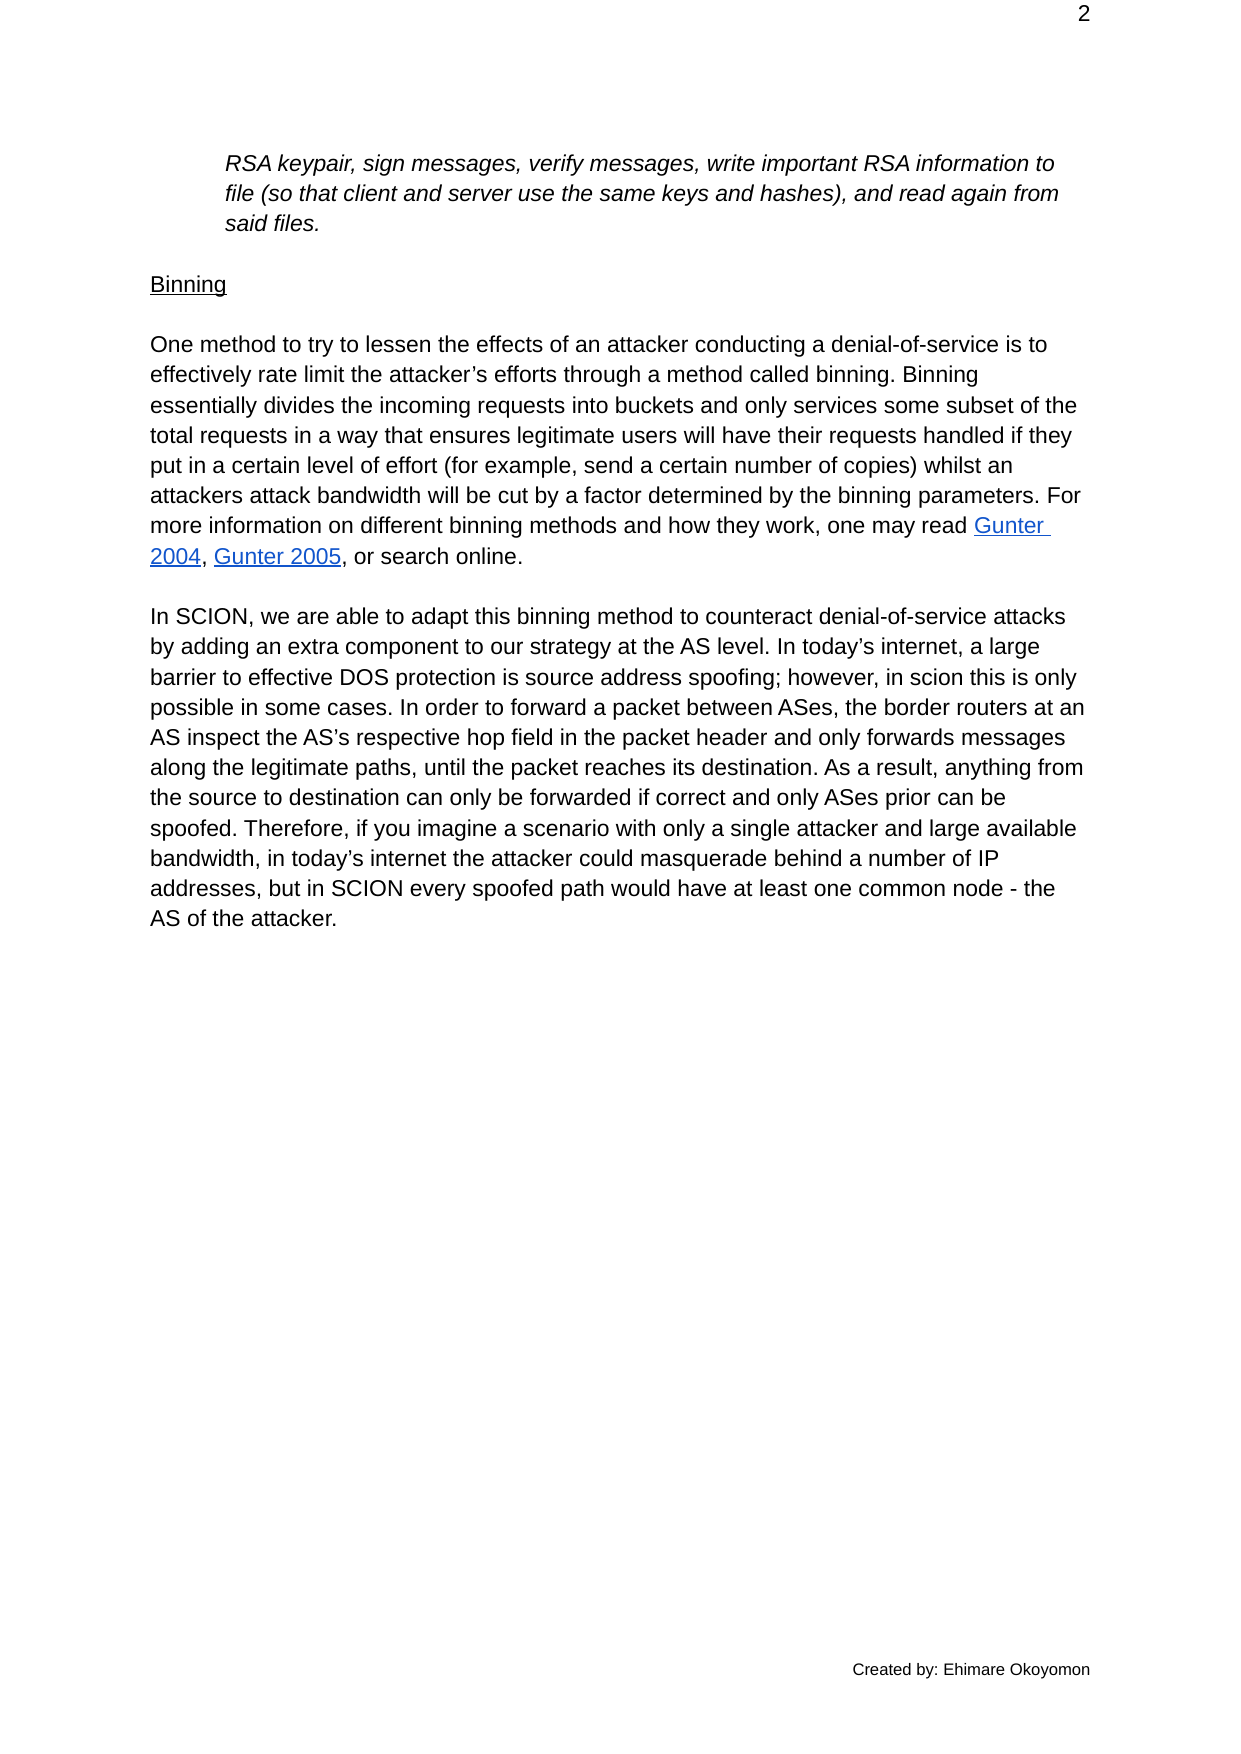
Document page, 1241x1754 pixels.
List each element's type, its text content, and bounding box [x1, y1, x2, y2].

text Binning [150, 271, 1090, 297]
text One method to try to lessen the effects of an attacker conducting a denial-of-service is to effectively rate limit the attacker’s efforts through a method called binning. Binning essentially divides the incoming requests into buckets and only services some subset of the total requests in a way that ensures legitimate users will have their requests handled if they put in a certain level of effort (for example, send a certain number of copies) whilst an attackers attack bandwidth will be cut by a factor determined by the binning parameters. For more information on different binning methods and how they work, one may read Gunter 2004, Gunter 2005, or search online. [150, 331, 1090, 569]
text In SCION, we are able to adapt this binning method to counteract denial-of-service attacks by adding an extra component to our strategy at the AS level. In today’s internet, a large barrier to effective DOS protection is source address spoofing; however, in scion this is only possible in some cases. In order to forward a packet between ASes, the border routers at an AS inspect the AS’s respective hop field in the packet header and only forwards messages along the legitimate paths, until the packet reaches its destination. As a result, anything from the source to destination can only be forwarded if correct and only ASes prior can be spoofed. Therefore, if you imagine a scenario with only a single attacker and large available bandwidth, in today’s internet the attacker could masquerade behind a number of IP addresses, but in SCION every spoofed path would have at least one common node - the AS of the attacker. [150, 603, 1090, 932]
list RSA keypair, sign messages, verify messages, write important RSA information to file (so that client and server use the same keys and hashes), and read again from said files. [187, 150, 1090, 237]
